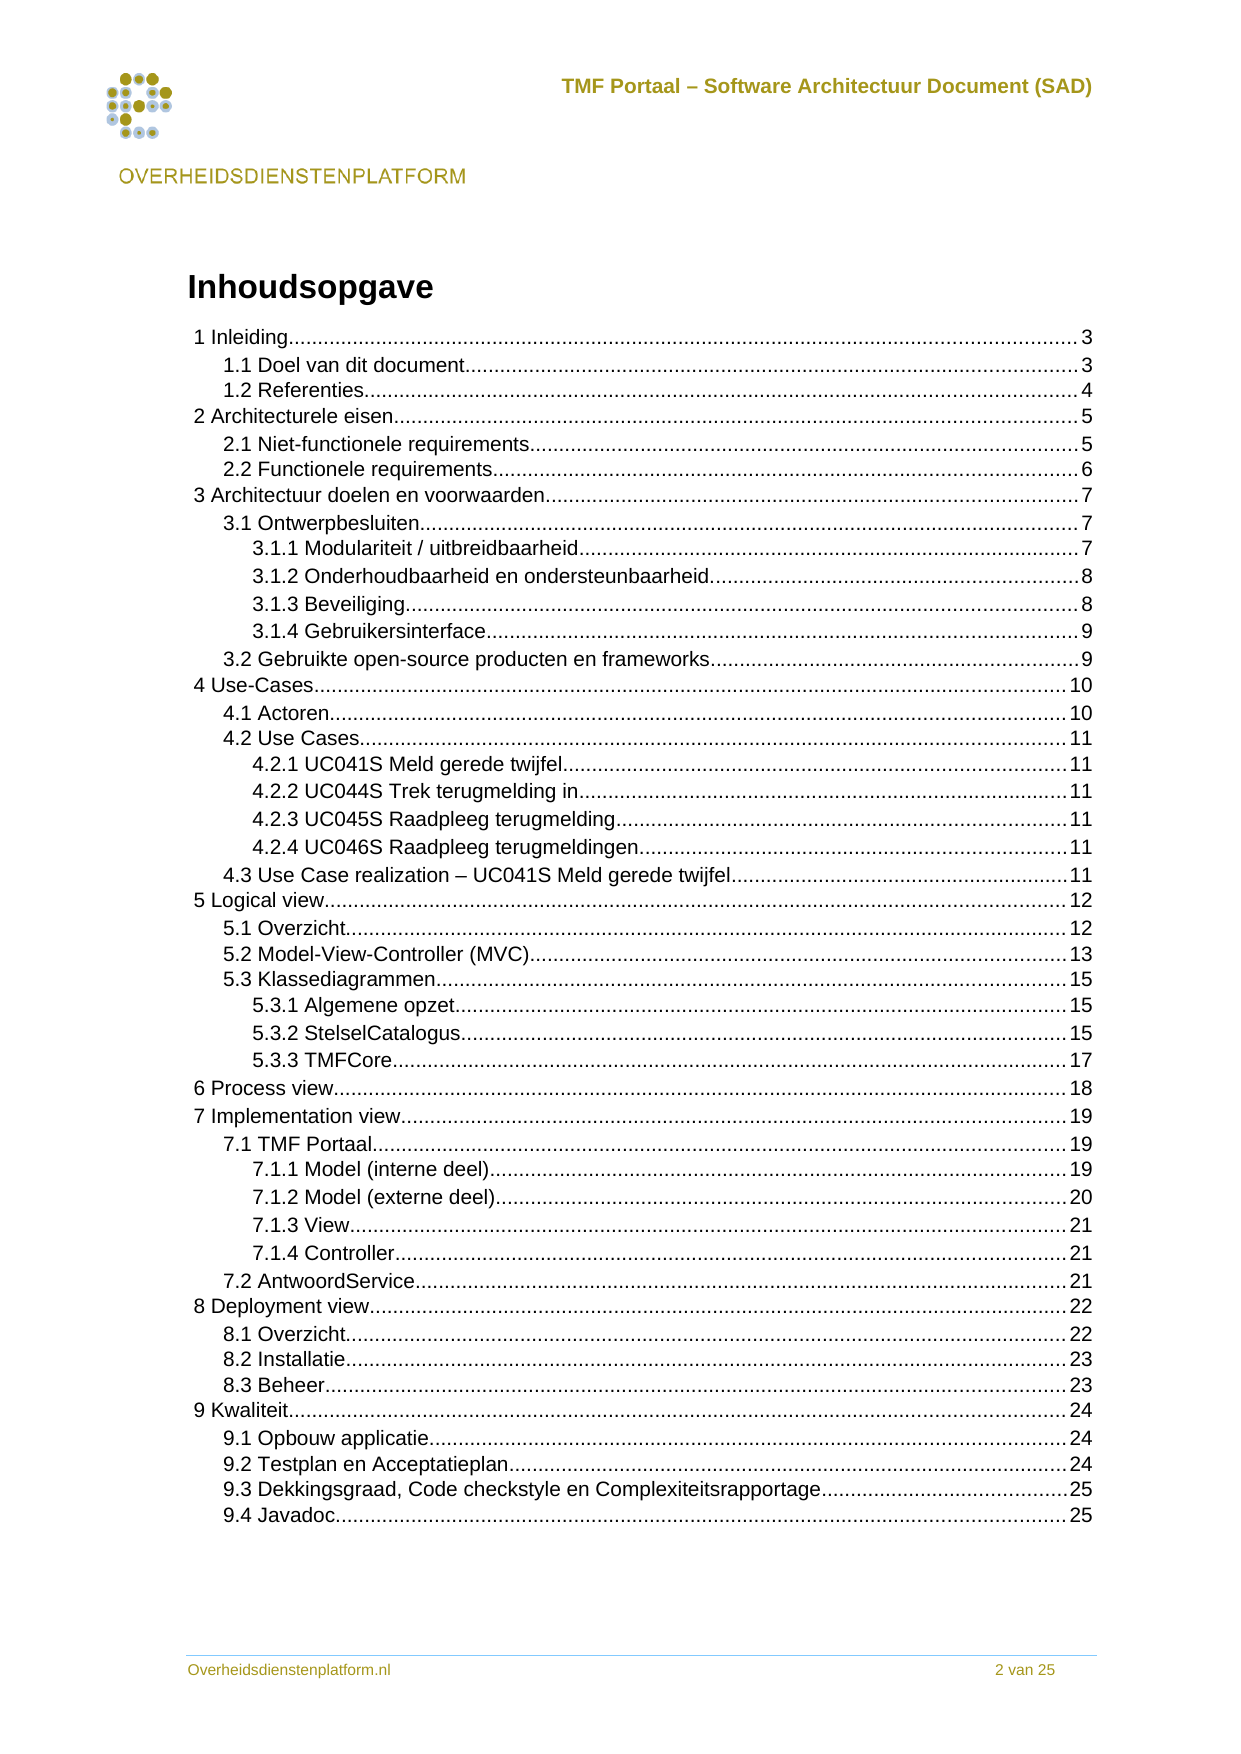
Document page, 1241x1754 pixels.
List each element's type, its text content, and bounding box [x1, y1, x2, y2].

text 4.2.4 UC046S Raadpleeg terugmeldingen 11 [246, 836, 1092, 859]
text 3.1.3 Beveiliging 8 [246, 592, 1092, 615]
text 5.3.3 TMFCore 17 [246, 1049, 1092, 1072]
text 9 Kwaliteit 24 [187, 1399, 1092, 1422]
text 4.2.2 UC044S Trek terugmelding in 11 [246, 780, 1092, 803]
text 5.1 Overzicht 12 [217, 917, 1092, 940]
text 7 Implementation view 19 [187, 1104, 1092, 1128]
text 3.1.1 Modulariteit / uitbreidbaarheid 7 [246, 537, 1092, 560]
text 5.2 Model-View-Controller (MVC) 13 [217, 942, 1092, 966]
picture [106, 73, 470, 188]
text 1.2 Referenties 4 [217, 379, 1092, 402]
text 4.2.1 UC041S Meld gerede twijfel 11 [246, 752, 1092, 775]
text 4.3 Use Case realization – UC041S Meld gerede twijfel 11 [217, 863, 1092, 887]
text 3.1 Ontwerpbesluiten 7 [217, 511, 1092, 534]
text 4 Use-Cases 10 [187, 673, 1092, 697]
subtitle Inhoudsopgave [187, 268, 1092, 306]
text 5.3 Klassediagrammen 15 [217, 968, 1092, 991]
text 3.2 Gebruikte open-source producten en frameworks 9 [217, 648, 1092, 671]
text 2.2 Functionele requirements 6 [217, 458, 1092, 481]
text 9.4 Javadoc 25 [217, 1503, 1092, 1527]
text 7.1.2 Model (externe deel) 20 [246, 1186, 1092, 1209]
text 9.3 Dekkingsgraad, Code checkstyle en Complexiteitsrapportage 25 [217, 1478, 1092, 1501]
text 4.2.3 UC045S Raadpleeg terugmelding 11 [246, 808, 1092, 831]
text 6 Process view 18 [187, 1077, 1092, 1100]
text 1 Inleiding 3 [187, 326, 1092, 349]
text 2 Architecturele eisen 5 [187, 404, 1092, 428]
text 7.1 TMF Portaal 19 [217, 1132, 1092, 1156]
text 3.1.4 Gebruikersinterface 9 [246, 620, 1092, 643]
text 5.3.2 StelselCatalogus 15 [246, 1021, 1092, 1044]
text 8.3 Beheer 23 [217, 1373, 1092, 1397]
text 7.1.4 Controller 21 [246, 1241, 1092, 1264]
text 9.2 Testplan en Acceptatieplan 24 [217, 1452, 1092, 1476]
text 8 Deployment view 22 [187, 1295, 1092, 1318]
text 7.1.3 View 21 [246, 1213, 1092, 1237]
text 3.1.2 Onderhoudbaarheid en ondersteunbaarheid. 8 [246, 564, 1092, 588]
text 4.1 Actoren 10 [217, 701, 1092, 724]
text 8.1 Overzicht 22 [217, 1322, 1092, 1346]
text 8.2 Installatie 23 [217, 1348, 1092, 1371]
text 5 Logical view 12 [187, 889, 1092, 912]
text 3 Architectuur doelen en voorwaarden 7 [187, 483, 1092, 506]
text 5.3.1 Algemene opzet 15 [246, 993, 1092, 1017]
text 7.1.1 Model (interne deel) 19 [246, 1158, 1092, 1181]
text 2.1 Niet-functionele requirements 5 [217, 432, 1092, 455]
text 4.2 Use Cases 11 [217, 727, 1092, 750]
text 7.2 AntwoordService 21 [217, 1269, 1092, 1292]
text 1.1 Doel van dit document 3 [217, 353, 1092, 377]
text 9.1 Opbouw applicatie 24 [217, 1427, 1092, 1450]
